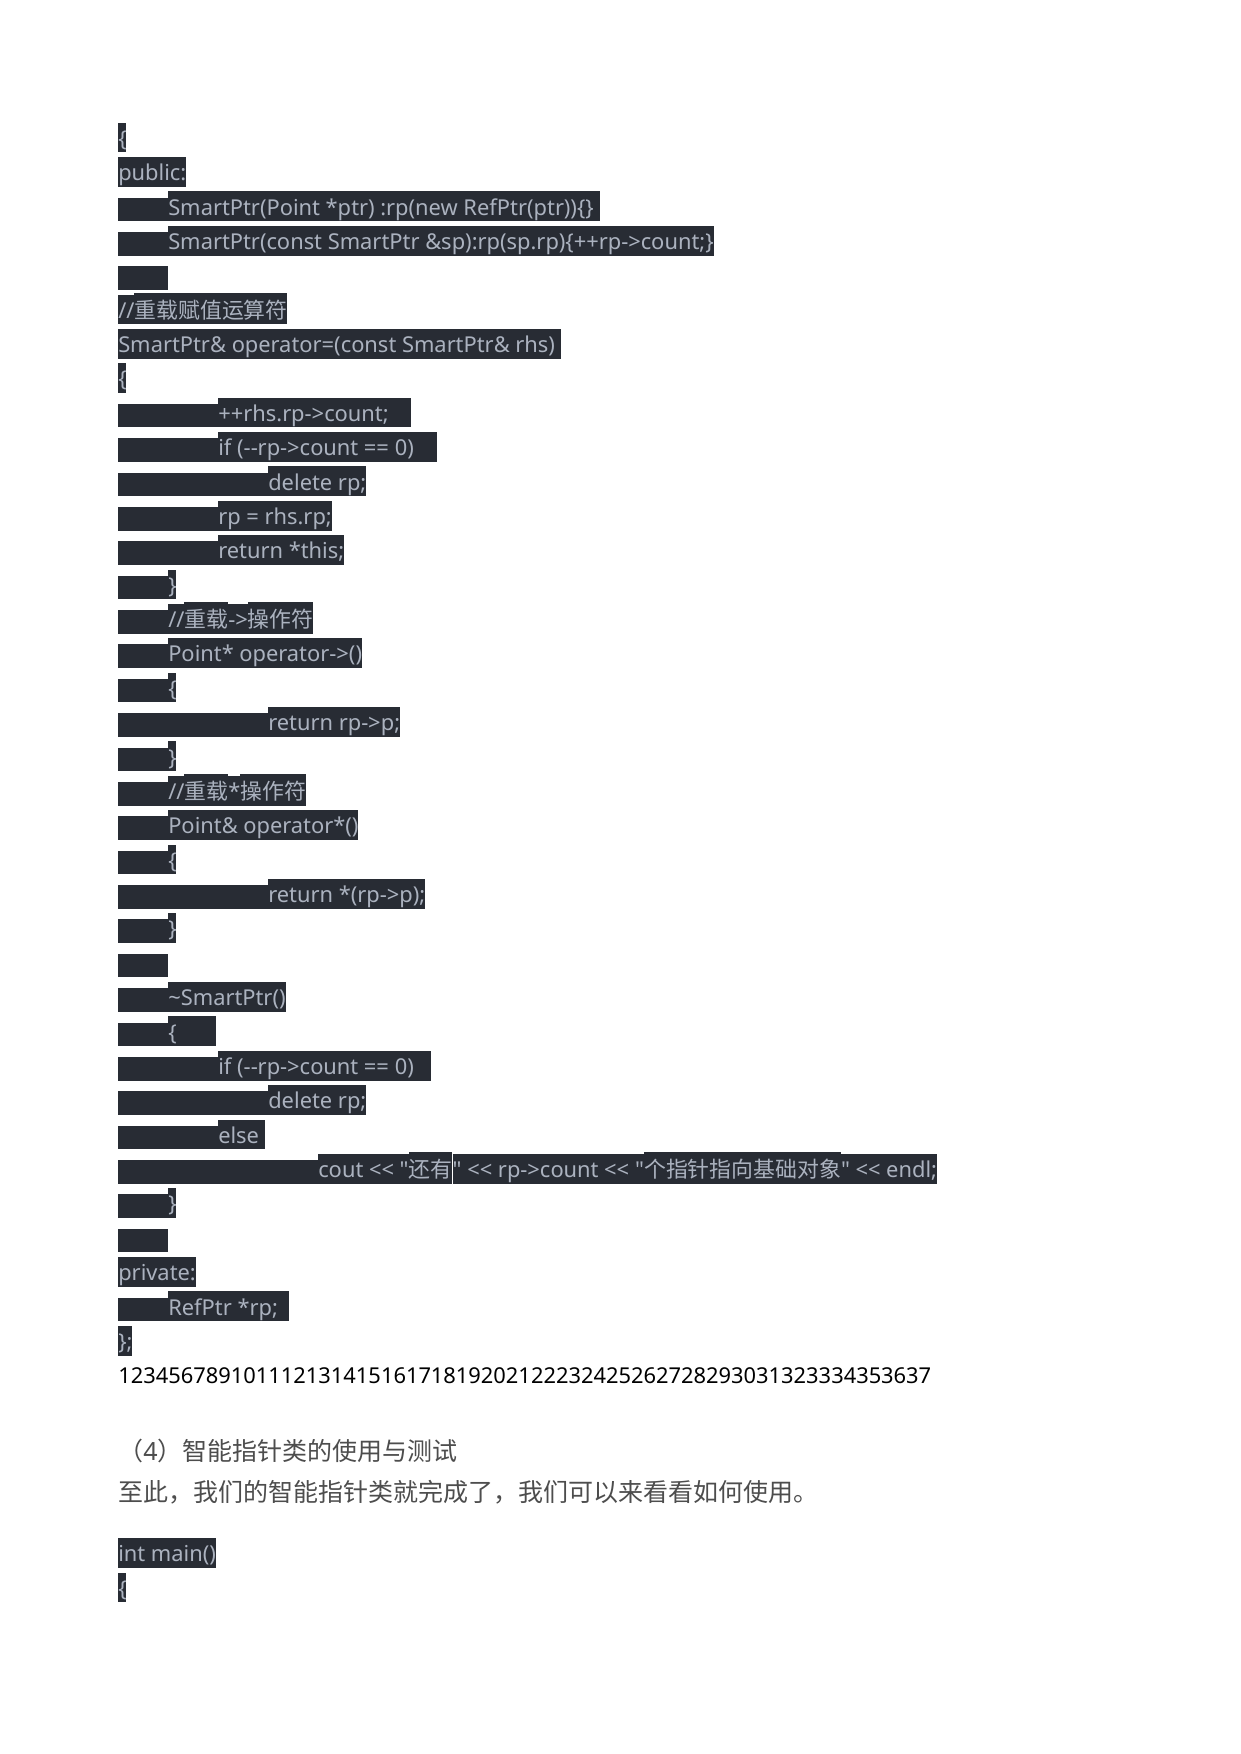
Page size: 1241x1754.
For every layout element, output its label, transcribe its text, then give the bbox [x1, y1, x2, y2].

text if (--rp->count == 0) [118, 427, 1122, 462]
text cout << "还有" << rp->count << "个指针指向基础对象" << endl; [118, 1149, 1122, 1184]
text //重载->操作符 [118, 599, 1122, 634]
text { [118, 359, 1122, 393]
text } [118, 737, 1122, 771]
text ++rhs.rp->count; [118, 393, 1122, 427]
text //重载赋值运算符 [118, 290, 1122, 324]
text if (--rp->count == 0) [118, 1046, 1122, 1081]
text ~SmartPtr() [118, 977, 1122, 1012]
text { [118, 668, 1122, 702]
text //重载*操作符 [118, 771, 1122, 806]
text { [118, 118, 1122, 152]
text Point* operator->() [118, 634, 1122, 668]
text Point& operator*() [118, 806, 1122, 840]
text return rp->p; [118, 702, 1122, 737]
text RefPtr *rp; [118, 1287, 1122, 1321]
text int main() [118, 1534, 1122, 1568]
text { [118, 1012, 1122, 1046]
text } [118, 565, 1122, 599]
text public: [118, 152, 1122, 187]
text } [118, 1184, 1122, 1218]
text else [118, 1115, 1122, 1149]
text } [118, 909, 1122, 943]
text delete rp; [118, 462, 1122, 496]
text rp = rhs.rp; [118, 496, 1122, 531]
text 12345678910111213141516171819202122232425262728293031323334353637 [118, 1356, 1122, 1390]
text SmartPtr(const SmartPtr &sp):rp(sp.rp){++rp->count;} [118, 221, 1122, 256]
text delete rp; [118, 1081, 1122, 1115]
text return *this; [118, 531, 1122, 565]
text }; [118, 1321, 1122, 1356]
text { [118, 840, 1122, 874]
text { [118, 1568, 1122, 1602]
text private: [118, 1252, 1122, 1287]
text return *(rp->p); [118, 874, 1122, 909]
text SmartPtr& operator=(const SmartPtr& rhs) [118, 324, 1122, 359]
text SmartPtr(Point *ptr) :rp(new RefPtr(ptr)){} [118, 187, 1122, 221]
text （4）智能指针类的使用与测试 至此，我们的智能指针类就完成了，我们可以来看看如何使用。 [118, 1427, 1122, 1509]
